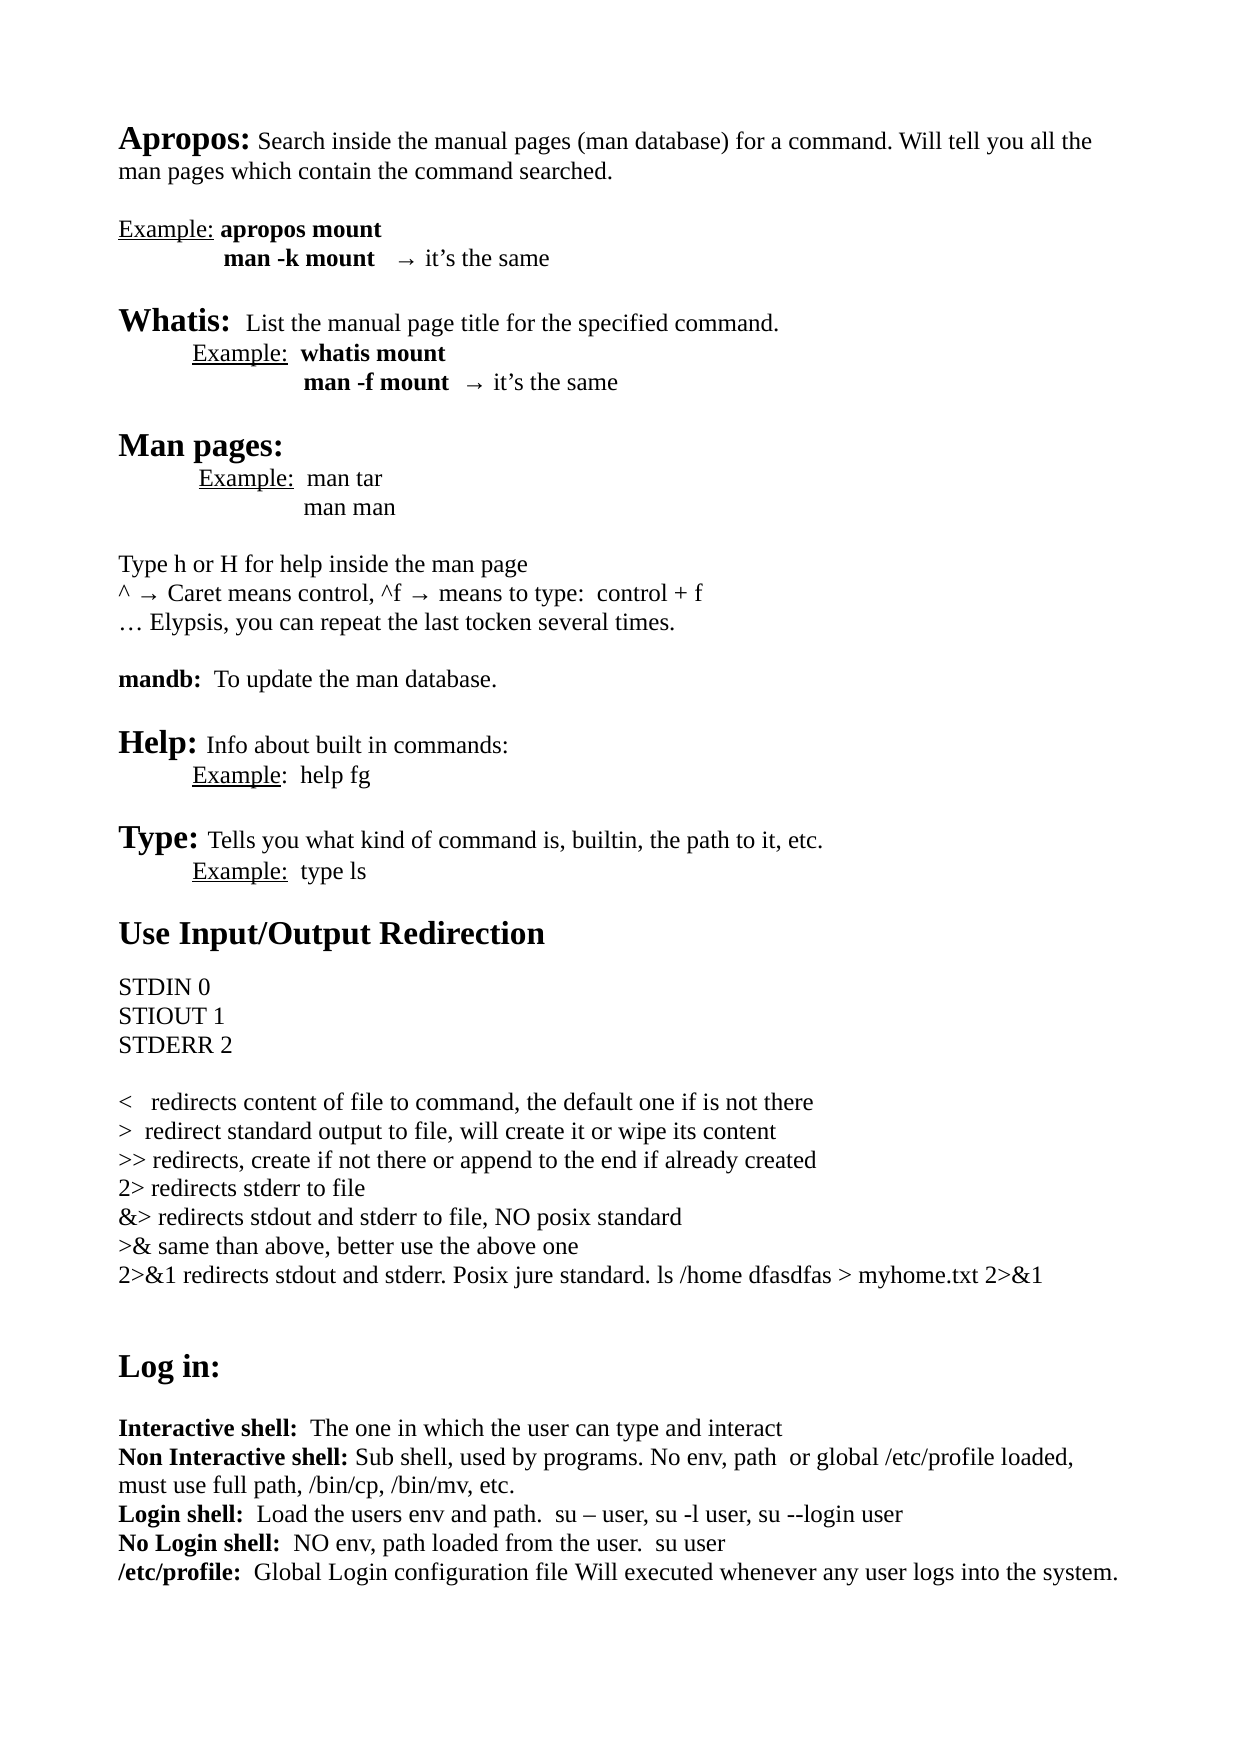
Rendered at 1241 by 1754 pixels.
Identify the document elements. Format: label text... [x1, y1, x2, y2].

text Example: help fg [118, 760, 1122, 789]
text STDERR 2 [118, 1030, 1122, 1058]
text Example: apropos mount [118, 214, 1122, 243]
text < redirects content of file to command, the default one if is not there [118, 1087, 1122, 1116]
text man -k mount → it’s the same [118, 243, 1122, 271]
text 2>&1 redirects stdout and stderr. Posix jure standard. ls /home dfasdfas > myhome.txt 2>&1 [118, 1260, 1122, 1288]
text … Elypsis, you can repeat the last tocken several times. [118, 607, 1122, 636]
text Type h or H for help inside the man page [118, 549, 1122, 578]
text > redirect standard output to file, will create it or wipe its content [118, 1116, 1122, 1145]
text 2> redirects stderr to file [118, 1173, 1122, 1202]
text >& same than above, better use the above one [118, 1231, 1122, 1260]
text man -f mount → it’s the same [118, 367, 1122, 396]
text Interactive shell: The one in which the user can type and interact [118, 1413, 1122, 1442]
text Example: type ls [118, 856, 1122, 885]
text Login shell: Load the users env and path. su – user, su -l user, su --login user [118, 1499, 1122, 1528]
text Apropos: Search inside the manual pages (man database) for a command. Will tell you all the man pages which contain the command searched. [118, 118, 1122, 185]
text &> redirects stdout and stderr to file, NO posix standard [118, 1202, 1122, 1231]
text ^ → Caret means control, ^f → means to type: control + f [118, 578, 1122, 607]
text Type: Tells you what kind of command is, builtin, the path to it, etc. [118, 818, 1122, 856]
text >> redirects, create if not there or append to the end if already created [118, 1145, 1122, 1173]
text Use Input/Output Redirection [118, 913, 1122, 952]
text No Login shell: NO env, path loaded from the user. su user [118, 1528, 1122, 1557]
text Help: Info about built in commands: [118, 722, 1122, 760]
text STIOUT 1 [118, 1001, 1122, 1030]
text Whatis: List the manual page title for the specified command. [118, 300, 1122, 338]
text man man [118, 492, 1122, 521]
text Example: man tar [118, 463, 1122, 492]
text /etc/profile: Global Login configuration file Will executed whenever any user logs into the system. [118, 1557, 1122, 1586]
text STDIN 0 [118, 972, 1122, 1001]
text Example: whatis mount [118, 338, 1122, 367]
text Log in: [118, 1346, 1122, 1384]
text Man pages: [118, 425, 1122, 463]
text Non Interactive shell: Sub shell, used by programs. No env, path or global /etc/profile loaded, must use full path, /bin/cp, /bin/mv, etc. [118, 1442, 1122, 1499]
text mandb: To update the man database. [118, 664, 1122, 693]
